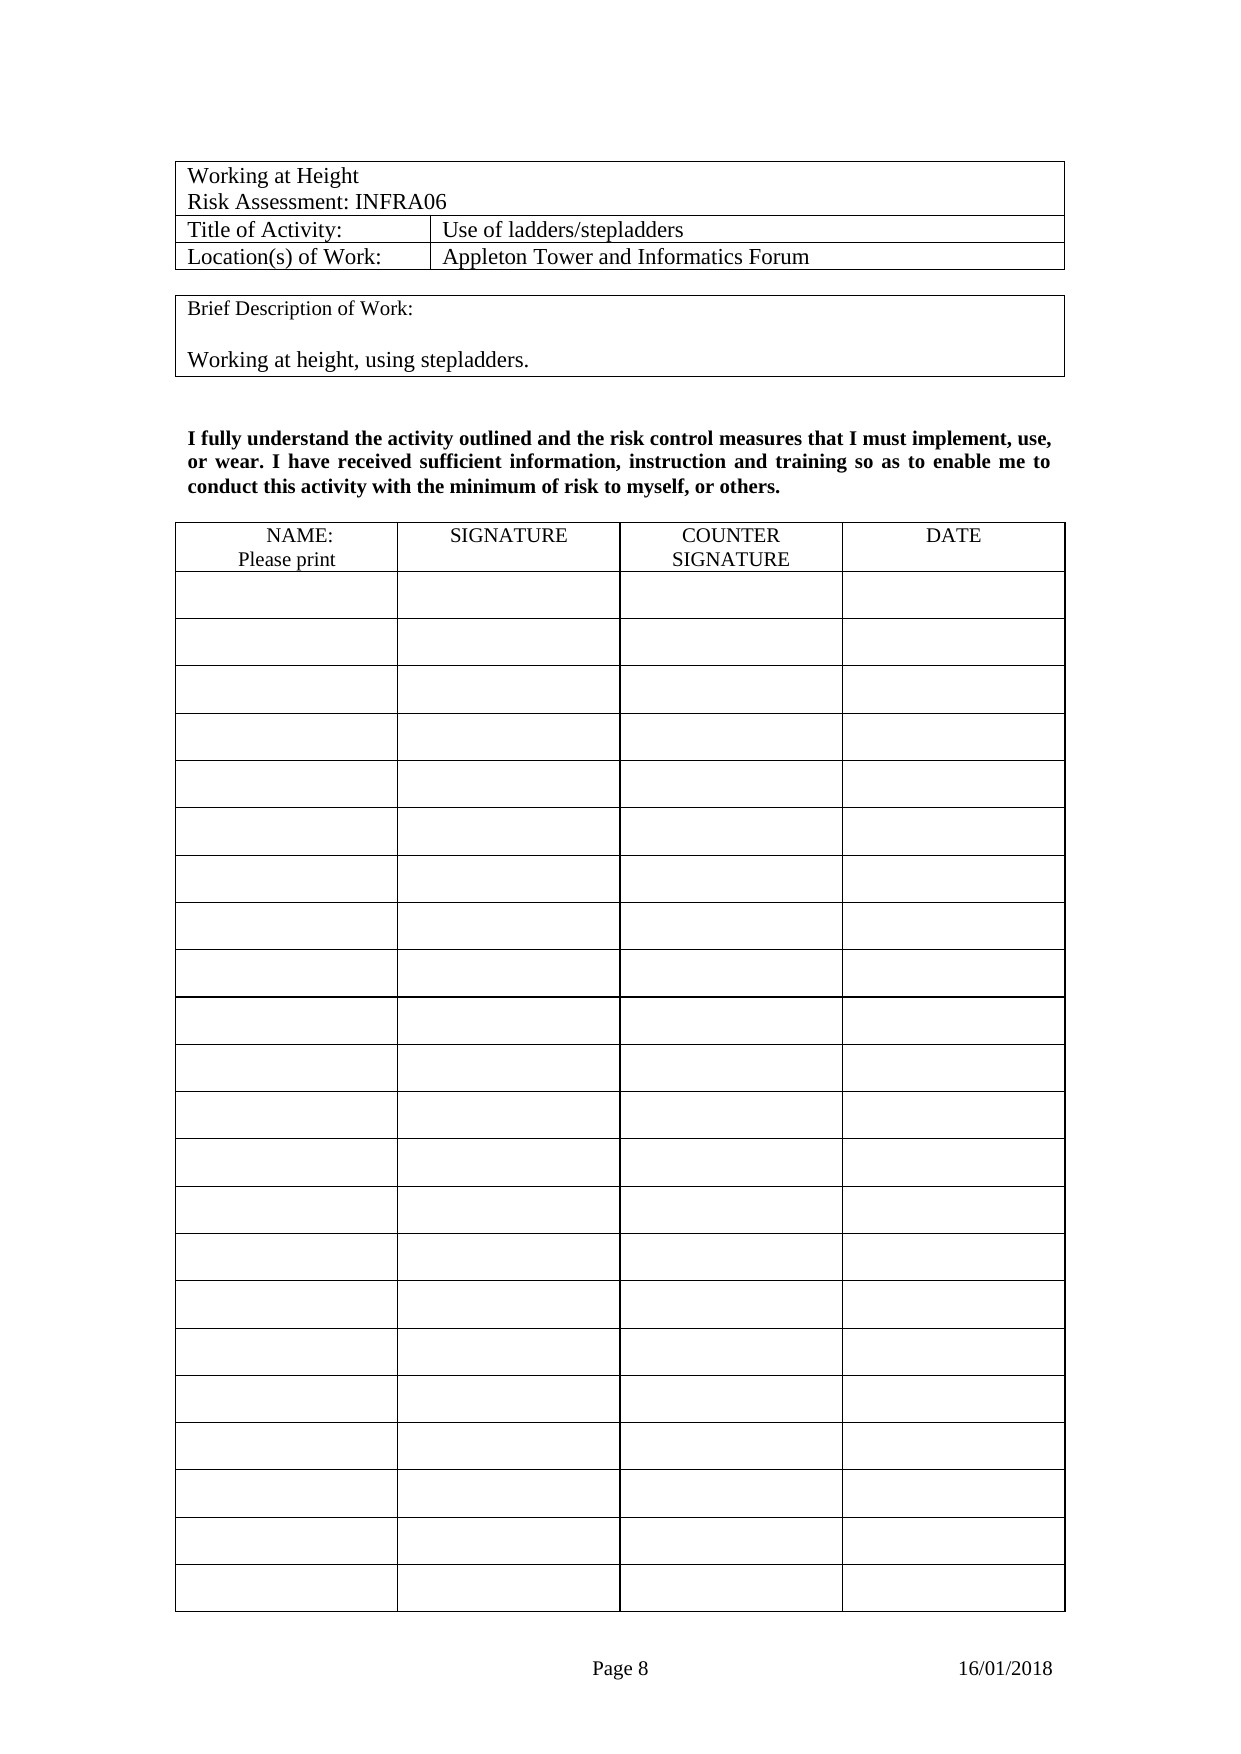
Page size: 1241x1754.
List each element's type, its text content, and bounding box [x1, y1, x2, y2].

table_header Working at Height Risk Assessment: INFRA06 [176, 162, 1064, 214]
table_cell [398, 666, 619, 713]
table_cell Title of Activity: [176, 216, 430, 242]
table_cell [843, 998, 1064, 1044]
table_cell [398, 1376, 619, 1422]
table_cell [176, 1470, 397, 1517]
table_header NAME: Please print [176, 523, 397, 571]
table_cell [621, 619, 842, 665]
table_cell [176, 1092, 397, 1138]
table_cell [176, 714, 397, 760]
table_cell [176, 1329, 397, 1375]
table_cell [398, 808, 619, 854]
table_cell [176, 1187, 397, 1233]
table_cell [843, 666, 1064, 713]
table_cell Location(s) of Work: [176, 243, 430, 269]
table_cell [398, 714, 619, 760]
table_cell [621, 1423, 842, 1469]
table_cell [621, 1092, 842, 1138]
table_cell [398, 903, 619, 949]
table_cell [398, 998, 619, 1044]
table_cell [398, 1470, 619, 1517]
table_cell [176, 950, 397, 996]
table_cell [621, 1139, 842, 1186]
table_cell [398, 856, 619, 902]
table_cell [843, 1470, 1064, 1517]
table_cell [621, 1470, 842, 1517]
table_cell [398, 1139, 619, 1186]
table_cell [621, 1376, 842, 1422]
table_cell [176, 1139, 397, 1186]
table_cell [843, 1234, 1064, 1280]
table_header Brief Description of Work: Working at height, using stepladders. [176, 296, 1064, 376]
table_cell Use of ladders/stepladders [431, 216, 1064, 242]
table_cell [843, 572, 1064, 618]
table_cell [843, 1376, 1064, 1422]
table_cell [621, 1281, 842, 1327]
table_cell [398, 1234, 619, 1280]
table_cell [176, 903, 397, 949]
table_cell [843, 1187, 1064, 1233]
table_cell [843, 619, 1064, 665]
table_cell [176, 619, 397, 665]
table_cell [621, 950, 842, 996]
table_cell [398, 619, 619, 665]
table_cell [621, 1329, 842, 1375]
table_cell [843, 1092, 1064, 1138]
table_cell [843, 1139, 1064, 1186]
table_cell [843, 714, 1064, 760]
table_cell [621, 998, 842, 1044]
table_cell [176, 761, 397, 807]
table_cell [176, 1234, 397, 1280]
table_header DATE [843, 523, 1064, 571]
table_cell [621, 808, 842, 854]
table_cell [843, 1281, 1064, 1327]
table_cell [398, 1281, 619, 1327]
table_cell [398, 1423, 619, 1469]
table_cell [621, 1565, 842, 1611]
table_cell Appleton Tower and Informatics Forum [431, 243, 1064, 269]
table_cell [176, 1518, 397, 1564]
table_cell [398, 761, 619, 807]
table_header COUNTER SIGNATURE [621, 523, 842, 571]
table_cell [621, 1045, 842, 1091]
table_cell [843, 950, 1064, 996]
table_cell [621, 903, 842, 949]
table_cell [843, 903, 1064, 949]
table_cell [843, 856, 1064, 902]
table_cell [621, 856, 842, 902]
table_cell [621, 572, 842, 618]
table_cell [398, 1045, 619, 1091]
table_cell [843, 1565, 1064, 1611]
table_cell [843, 1045, 1064, 1091]
table_cell [176, 856, 397, 902]
table_header SIGNATURE [398, 523, 619, 571]
table_cell [398, 950, 619, 996]
text I fully understand the activity outlined and the risk control measures that I must implement, use, or wear. I have received sufficient information, instruction and training so as to enable me to conduct this activity with the minimum of risk to myself, or others. [187, 425, 1053, 498]
table_cell [398, 1187, 619, 1233]
table_cell [621, 1518, 842, 1564]
table_cell [621, 1187, 842, 1233]
table_cell [176, 666, 397, 713]
table_cell [843, 761, 1064, 807]
table_cell [843, 808, 1064, 854]
table_cell [176, 1376, 397, 1422]
table_cell [176, 572, 397, 618]
table_cell [621, 714, 842, 760]
table_cell [621, 1234, 842, 1280]
table_cell [843, 1423, 1064, 1469]
table_cell [621, 761, 842, 807]
table_cell [176, 1565, 397, 1611]
table_cell [398, 1092, 619, 1138]
table_cell [398, 1518, 619, 1564]
table_cell [843, 1518, 1064, 1564]
table_cell [176, 998, 397, 1044]
table_cell [843, 1329, 1064, 1375]
table_cell [621, 666, 842, 713]
table_cell [176, 1423, 397, 1469]
table_cell [176, 1045, 397, 1091]
table_cell [176, 808, 397, 854]
table_cell [398, 572, 619, 618]
table_cell [398, 1329, 619, 1375]
table_cell [176, 1281, 397, 1327]
table_cell [398, 1565, 619, 1611]
